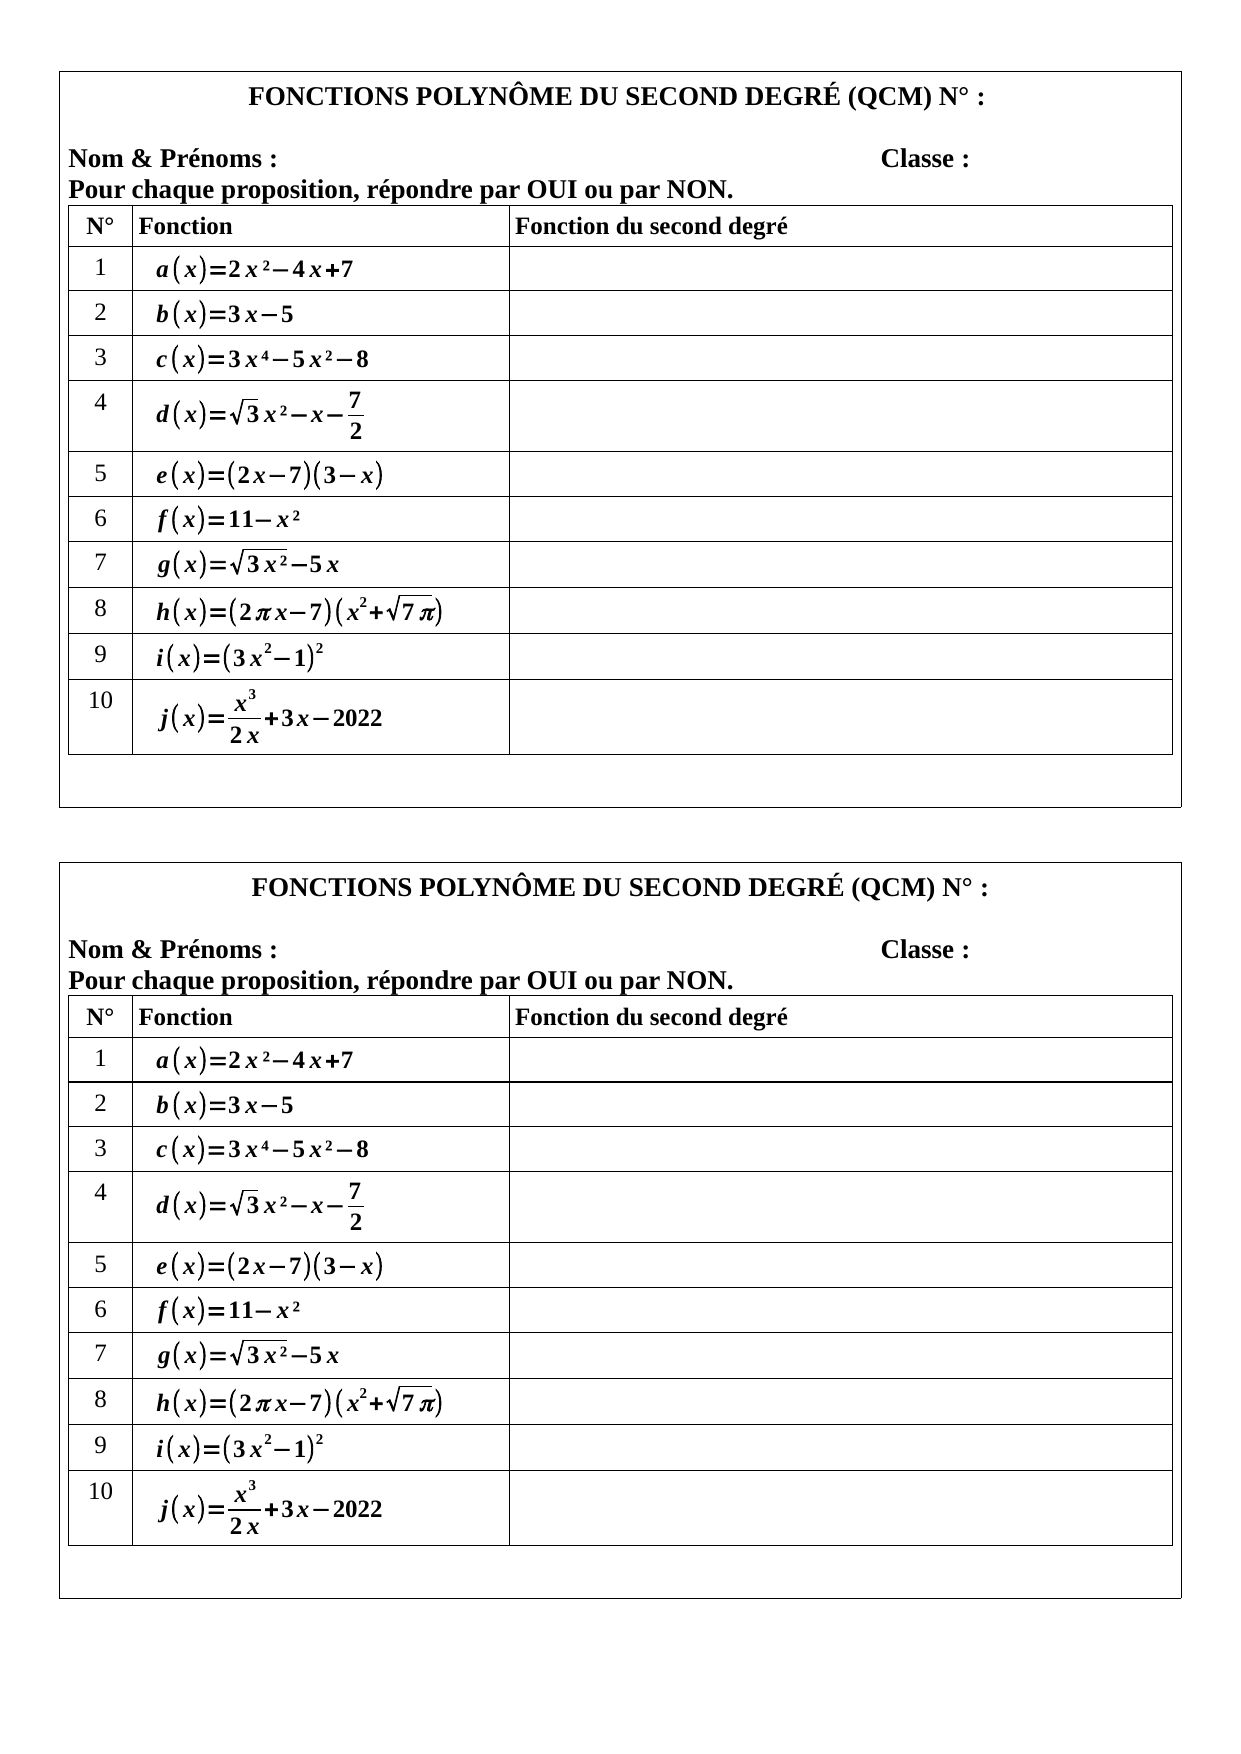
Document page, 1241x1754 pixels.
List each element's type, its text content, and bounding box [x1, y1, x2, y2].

table_cell [510, 1243, 1172, 1287]
table_cell [133, 381, 509, 451]
table_cell [133, 680, 509, 754]
table_cell [510, 1425, 1172, 1469]
table_cell 3 [69, 1127, 132, 1171]
table_cell 2 [69, 291, 132, 335]
text Pour chaque proposition, répondre par OUI ou par NON. [68, 964, 1172, 995]
table_cell [510, 634, 1172, 679]
table_cell 7 [69, 542, 132, 587]
table_cell [510, 1127, 1172, 1171]
table_header N° [69, 206, 132, 246]
table_cell [133, 247, 509, 290]
table_cell 4 [69, 381, 132, 451]
table_cell [510, 1288, 1172, 1332]
table_cell [133, 1243, 509, 1287]
table_cell [133, 336, 509, 380]
table_cell [133, 588, 509, 633]
table_header Fonction du second degré [510, 206, 1172, 246]
table_cell [510, 1379, 1172, 1423]
text FONCTIONS POLYNÔME DU SECOND DEGRÉ (QCM) N° : [68, 80, 1172, 111]
table_cell 9 [69, 1425, 132, 1469]
table_cell [510, 381, 1172, 451]
table_cell [510, 542, 1172, 587]
table_cell 6 [69, 1288, 132, 1332]
table_cell 10 [69, 1471, 132, 1544]
table_cell [510, 336, 1172, 380]
table_cell 2 [69, 1083, 132, 1126]
table_cell [510, 452, 1172, 496]
table_cell [510, 680, 1172, 754]
text Nom & Prénoms : Classe : [68, 933, 1172, 964]
table_cell [510, 247, 1172, 290]
table_cell 5 [69, 1243, 132, 1287]
table_cell 10 [69, 680, 132, 754]
table_cell [510, 1471, 1172, 1544]
table_cell [133, 1038, 509, 1081]
table_cell [510, 1083, 1172, 1126]
table_cell 1 [69, 1038, 132, 1081]
table_cell 7 [69, 1333, 132, 1377]
table_header Fonction [133, 206, 509, 246]
table_cell [133, 1333, 509, 1377]
table_cell [510, 588, 1172, 633]
table_header Fonction du second degré [510, 996, 1172, 1037]
table_cell [133, 1288, 509, 1332]
table_cell [133, 291, 509, 335]
table_cell 5 [69, 452, 132, 496]
table_cell [133, 542, 509, 587]
text Pour chaque proposition, répondre par OUI ou par NON. [68, 173, 1172, 204]
table_cell [133, 497, 509, 541]
table_cell [133, 1425, 509, 1469]
table_cell [133, 634, 509, 679]
table_cell [133, 1127, 509, 1171]
table_cell [133, 1083, 509, 1126]
table_cell [510, 497, 1172, 541]
table_cell [133, 452, 509, 496]
table_cell 4 [69, 1172, 132, 1242]
text FONCTIONS POLYNÔME DU SECOND DEGRÉ (QCM) N° : [68, 871, 1172, 902]
table_cell 1 [69, 247, 132, 290]
table_cell [133, 1379, 509, 1423]
table_cell 3 [69, 336, 132, 380]
text Nom & Prénoms : Classe : [68, 142, 1172, 173]
table_cell 9 [69, 634, 132, 679]
table_cell [510, 291, 1172, 335]
table_cell [510, 1333, 1172, 1377]
table_cell 8 [69, 1379, 132, 1423]
table_cell [133, 1471, 509, 1544]
table_cell [510, 1038, 1172, 1081]
table_cell [510, 1172, 1172, 1242]
table_header Fonction [133, 996, 509, 1037]
table_cell 6 [69, 497, 132, 541]
table_cell 8 [69, 588, 132, 633]
table_header N° [69, 996, 132, 1037]
table_cell [133, 1172, 509, 1242]
